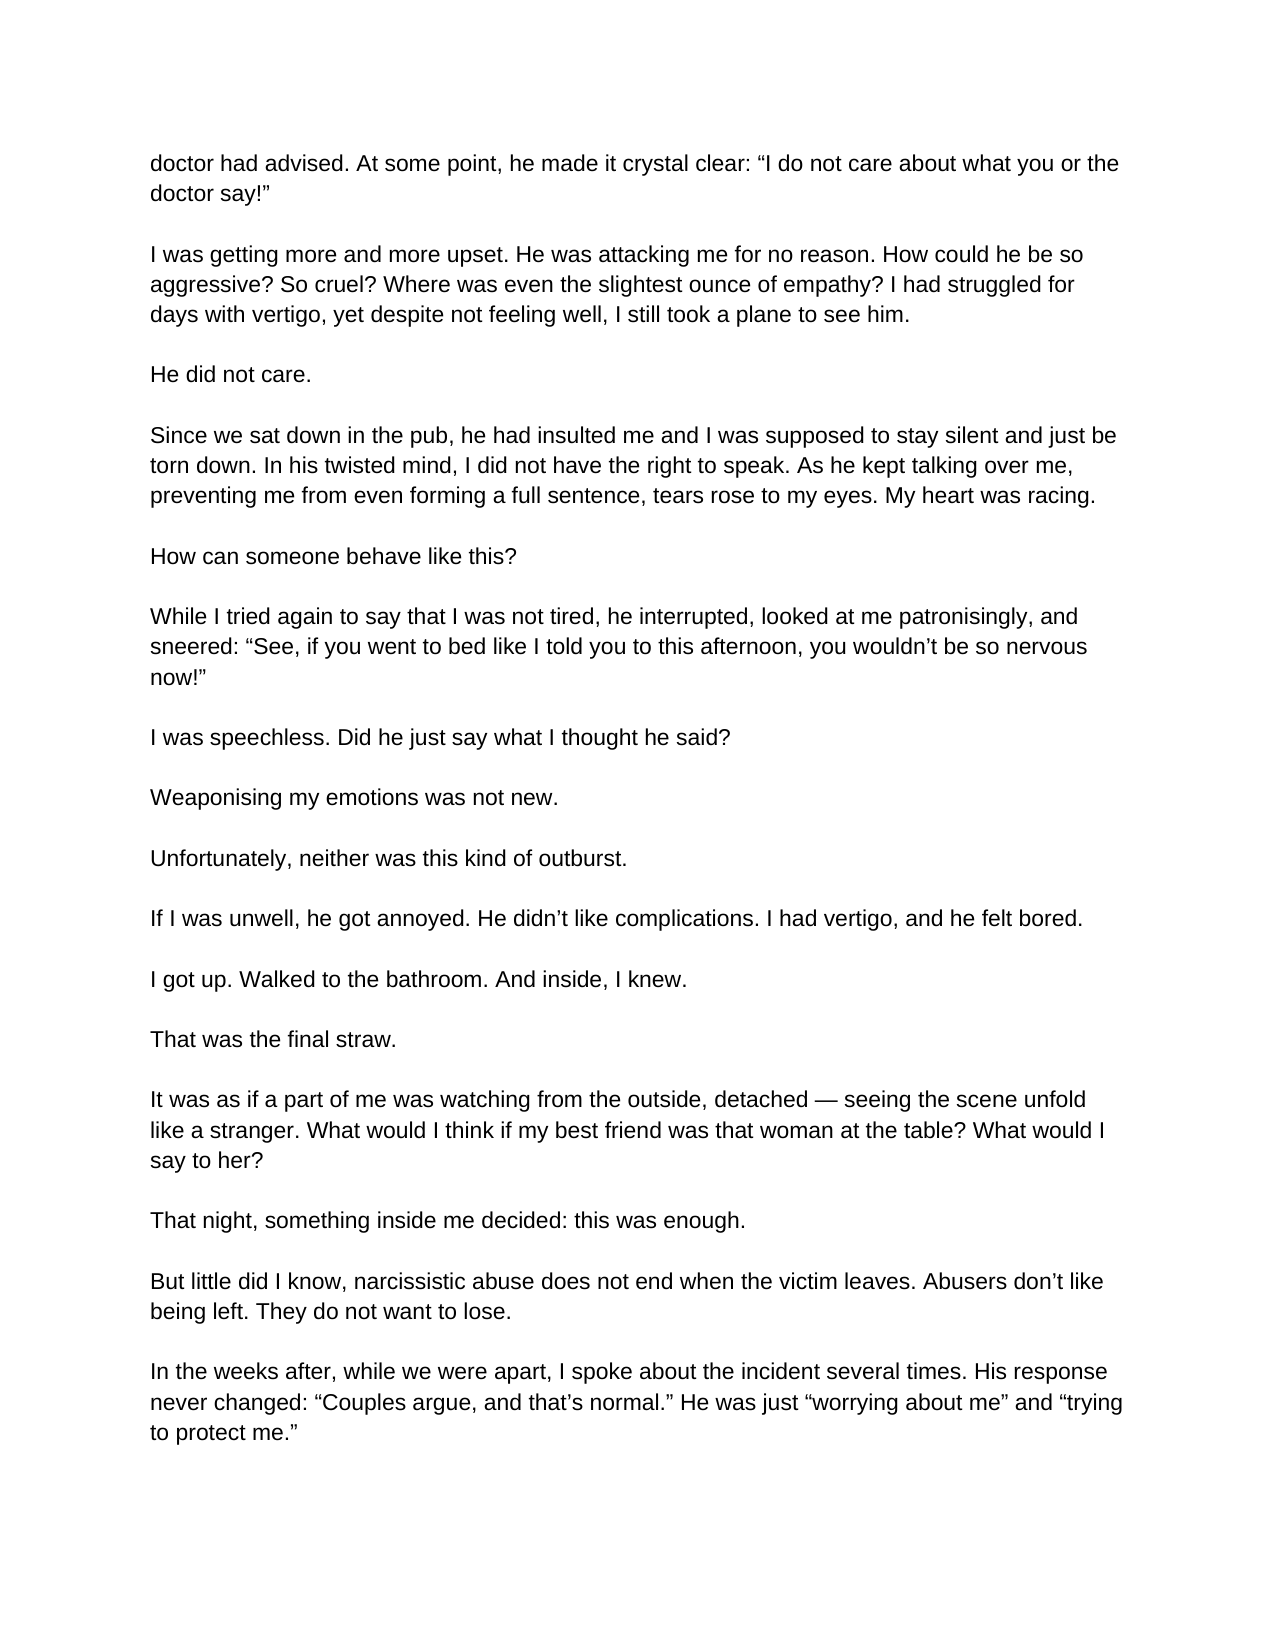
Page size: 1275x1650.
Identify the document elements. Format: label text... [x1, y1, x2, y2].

text But little did I know, narcissistic abuse does not end when the victim leaves. Abusers don’t like being left. They do not want to lose. [150, 1268, 1125, 1324]
text It was as if a part of me was watching from the outside, detached — seeing the scene unfold like a stranger. What would I think if my best friend was that woman at the table? What would I say to her? [150, 1086, 1125, 1173]
text How can someone behave like this? [150, 543, 1125, 569]
text That night, something inside me decided: this was enough. [150, 1207, 1125, 1234]
text That was the final straw. [150, 1026, 1125, 1052]
text doctor had advised. At some point, he made it crystal clear: “I do not care about what you or the doctor say!” [150, 150, 1125, 207]
text While I tried again to say that I was not tired, he interrupted, looked at me patronisingly, and sneered: “See, if you went to bed like I told you to this afternoon, you wouldn’t be so nervous now!” [150, 603, 1125, 690]
text If I was unwell, he got annoyed. He didn’t like complications. I had vertigo, and he felt bored. [150, 905, 1125, 932]
text I was speechless. Did he just say what I thought he said? [150, 724, 1125, 750]
text In the weeks after, while we were apart, I spoke about the incident several times. His response never changed: “Couples argue, and that’s normal.” He was just “worrying about me” and “trying to protect me.” [150, 1358, 1125, 1445]
text Unfortunately, neither was this kind of outburst. [150, 845, 1125, 871]
text I was getting more and more upset. He was attacking me for no reason. How could he be so aggressive? So cruel? Where was even the slightest ounce of empathy? I had struggled for days with vertigo, yet despite not feeling well, I still took a plane to see him. [150, 241, 1125, 327]
text Since we sat down in the pub, he had insulted me and I was supposed to stay silent and just be torn down. In his twisted mind, I did not have the right to speak. As he kept talking over me, preventing me from even forming a full sentence, tears rose to my eyes. My heart was racing. [150, 422, 1125, 509]
text He did not care. [150, 361, 1125, 388]
text Weaponising my emotions was not new. [150, 784, 1125, 811]
text I got up. Walked to the bathroom. And inside, I knew. [150, 966, 1125, 992]
